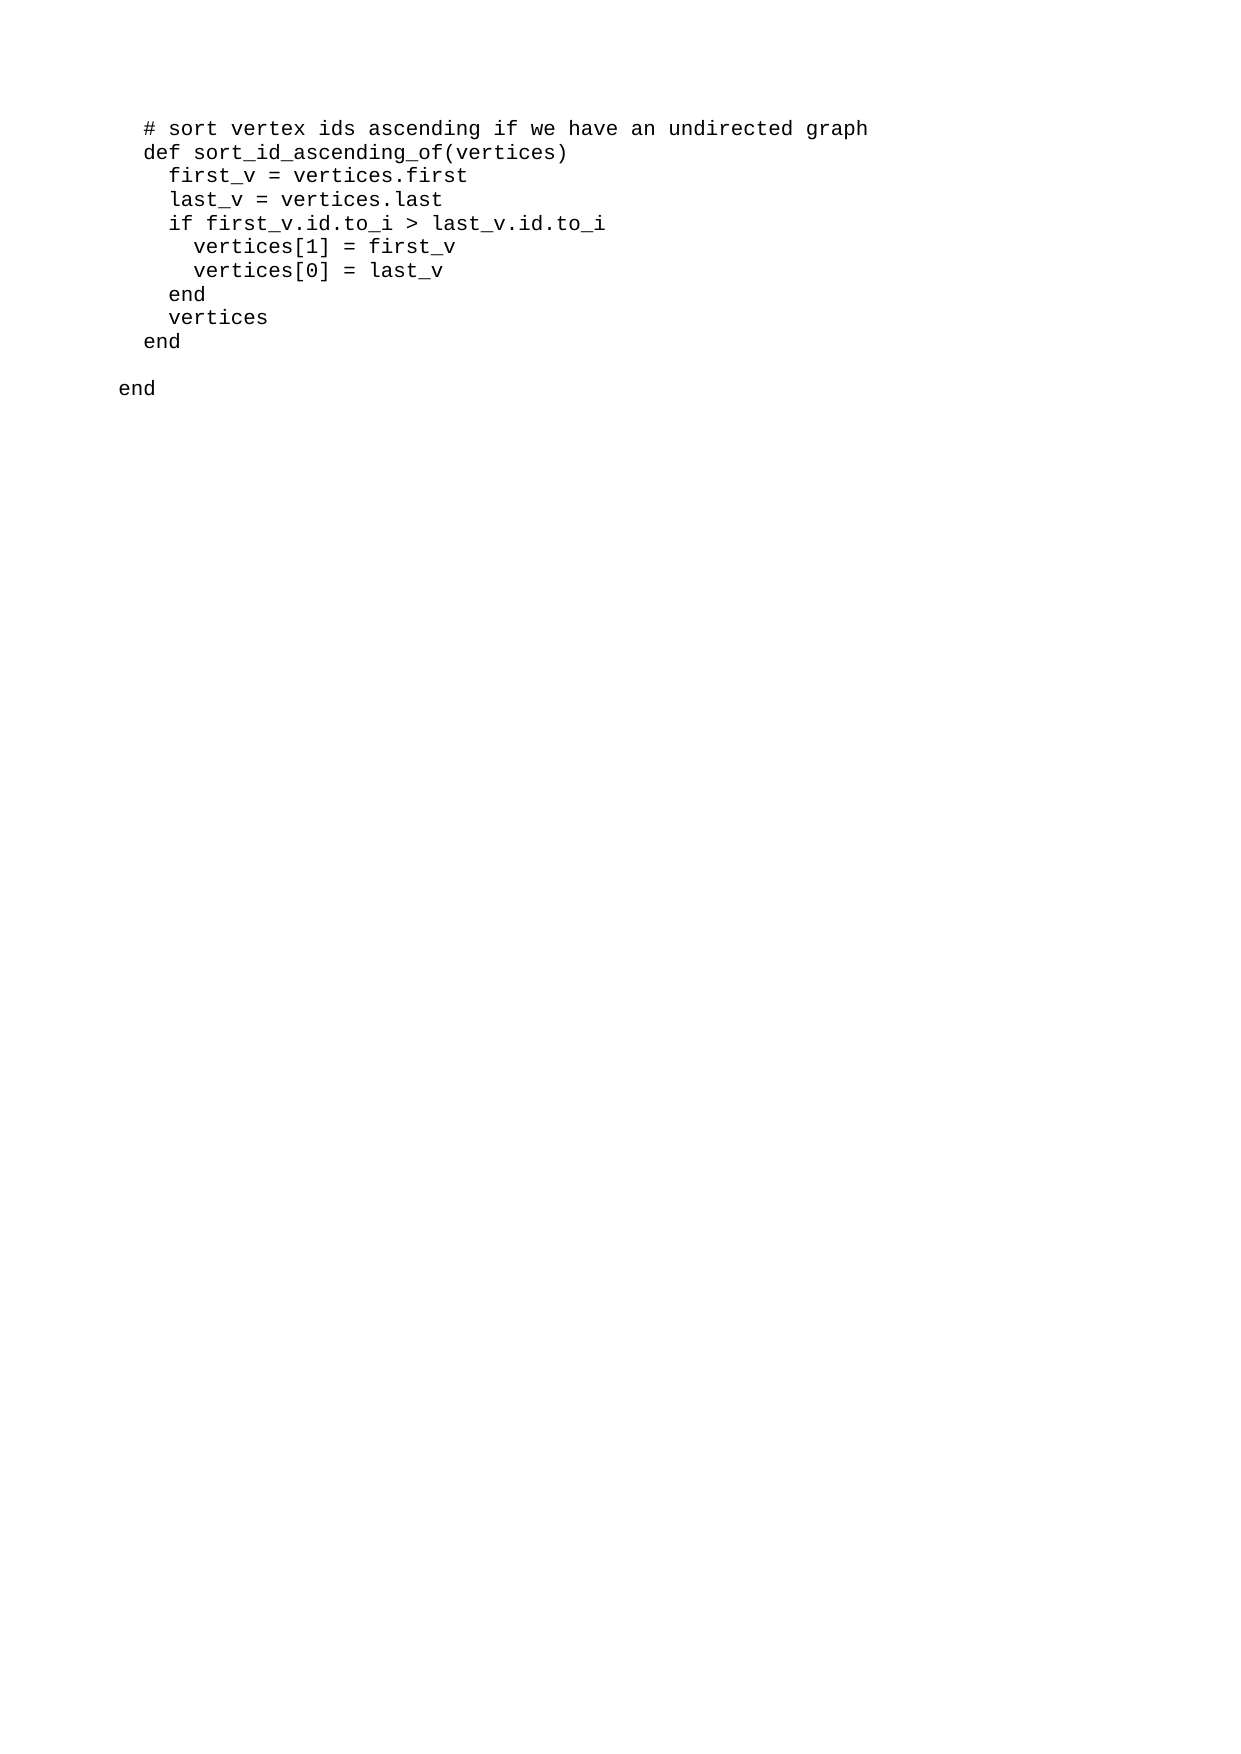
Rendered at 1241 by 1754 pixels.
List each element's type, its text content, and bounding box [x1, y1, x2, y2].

text if first_v.id.to_i > last_v.id.to_i [118, 213, 1122, 236]
text def sort_id_ascending_of(vertices) [118, 142, 1122, 165]
text vertices[1] = first_v [118, 236, 1122, 260]
text vertices [118, 307, 1122, 331]
text end [118, 378, 1122, 402]
text vertices[0] = last_v [118, 260, 1122, 284]
text end [118, 331, 1122, 354]
text first_v = vertices.first [118, 165, 1122, 189]
text # sort vertex ids ascending if we have an undirected graph [118, 118, 1122, 142]
text end [118, 284, 1122, 307]
text last_v = vertices.last [118, 189, 1122, 213]
